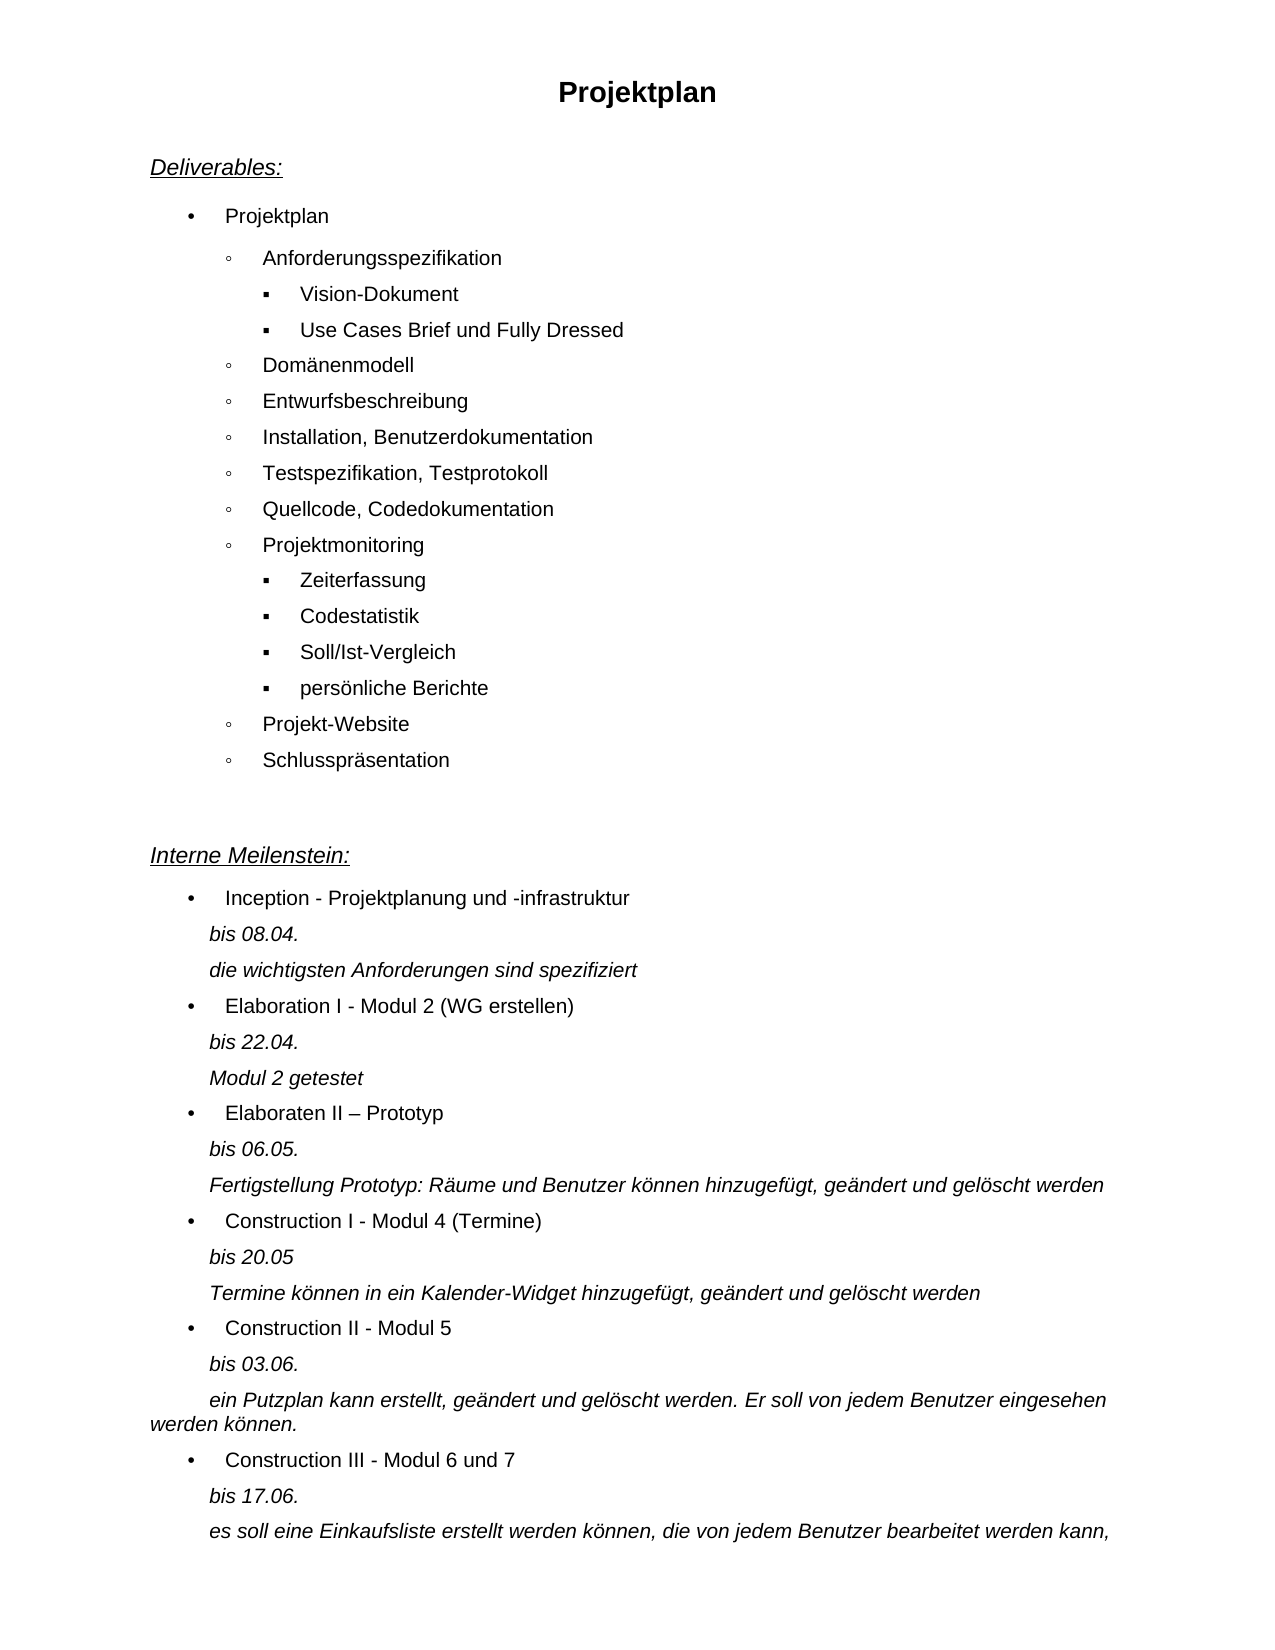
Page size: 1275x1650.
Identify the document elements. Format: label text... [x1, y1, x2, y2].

list Elaboraten II – Prototyp [187, 1101, 1125, 1125]
list Testspezifikation, Testprotokoll [225, 461, 1125, 485]
text die wichtigsten Anforderungen sind spezifiziert [150, 958, 1125, 982]
list Construction I - Modul 4 (Termine) [187, 1209, 1125, 1233]
text es soll eine Einkaufsliste erstellt werden können, die von jedem Benutzer bearbeitet werden kann, [150, 1519, 1125, 1543]
text Projektplan [150, 75, 1125, 108]
text Modul 2 getestet [150, 1065, 1125, 1089]
list Soll/Ist-Vergleich [262, 640, 1125, 664]
list Domänenmodell [225, 353, 1125, 377]
list persönliche Berichte [262, 676, 1125, 700]
text ein Putzplan kann erstellt, geändert und gelöscht werden. Er soll von jedem Benutzer eingesehen werden können. [150, 1388, 1125, 1436]
text bis 20.05 [150, 1244, 1125, 1268]
list Projektmonitoring [225, 532, 1125, 556]
list Vision-Dokument [262, 282, 1125, 306]
list Projektplan [187, 204, 1125, 228]
text bis 06.05. [150, 1137, 1125, 1161]
text Fertigstellung Prototyp: Räume und Benutzer können hinzugefügt, geändert und gelöscht werden [150, 1173, 1125, 1197]
list Schlusspräsentation [225, 747, 1125, 771]
list Projekt-Website [225, 712, 1125, 736]
list Anforderungsspezifikation [225, 246, 1125, 270]
text Deliverables: [150, 154, 1125, 180]
text Termine können in ein Kalender-Widget hinzugefügt, geändert und gelöscht werden [150, 1280, 1125, 1304]
text bis 03.06. [150, 1352, 1125, 1376]
text bis 17.06. [150, 1483, 1125, 1507]
list Zeiterfassung [262, 568, 1125, 592]
text bis 08.04. [150, 922, 1125, 946]
list Construction III - Modul 6 und 7 [187, 1448, 1125, 1472]
list Codestatistik [262, 604, 1125, 628]
list Installation, Benutzerdokumentation [225, 425, 1125, 449]
text bis 22.04. [150, 1029, 1125, 1053]
list Quellcode, Codedokumentation [225, 497, 1125, 521]
list Construction II - Modul 5 [187, 1316, 1125, 1340]
list Use Cases Brief und Fully Dressed [262, 317, 1125, 341]
list Inception - Projektplanung und -infrastruktur [187, 886, 1125, 910]
list Entwurfsbeschreibung [225, 389, 1125, 413]
text Interne Meilenstein: [150, 842, 1125, 868]
list Elaboration I - Modul 2 (WG erstellen) [187, 994, 1125, 1018]
